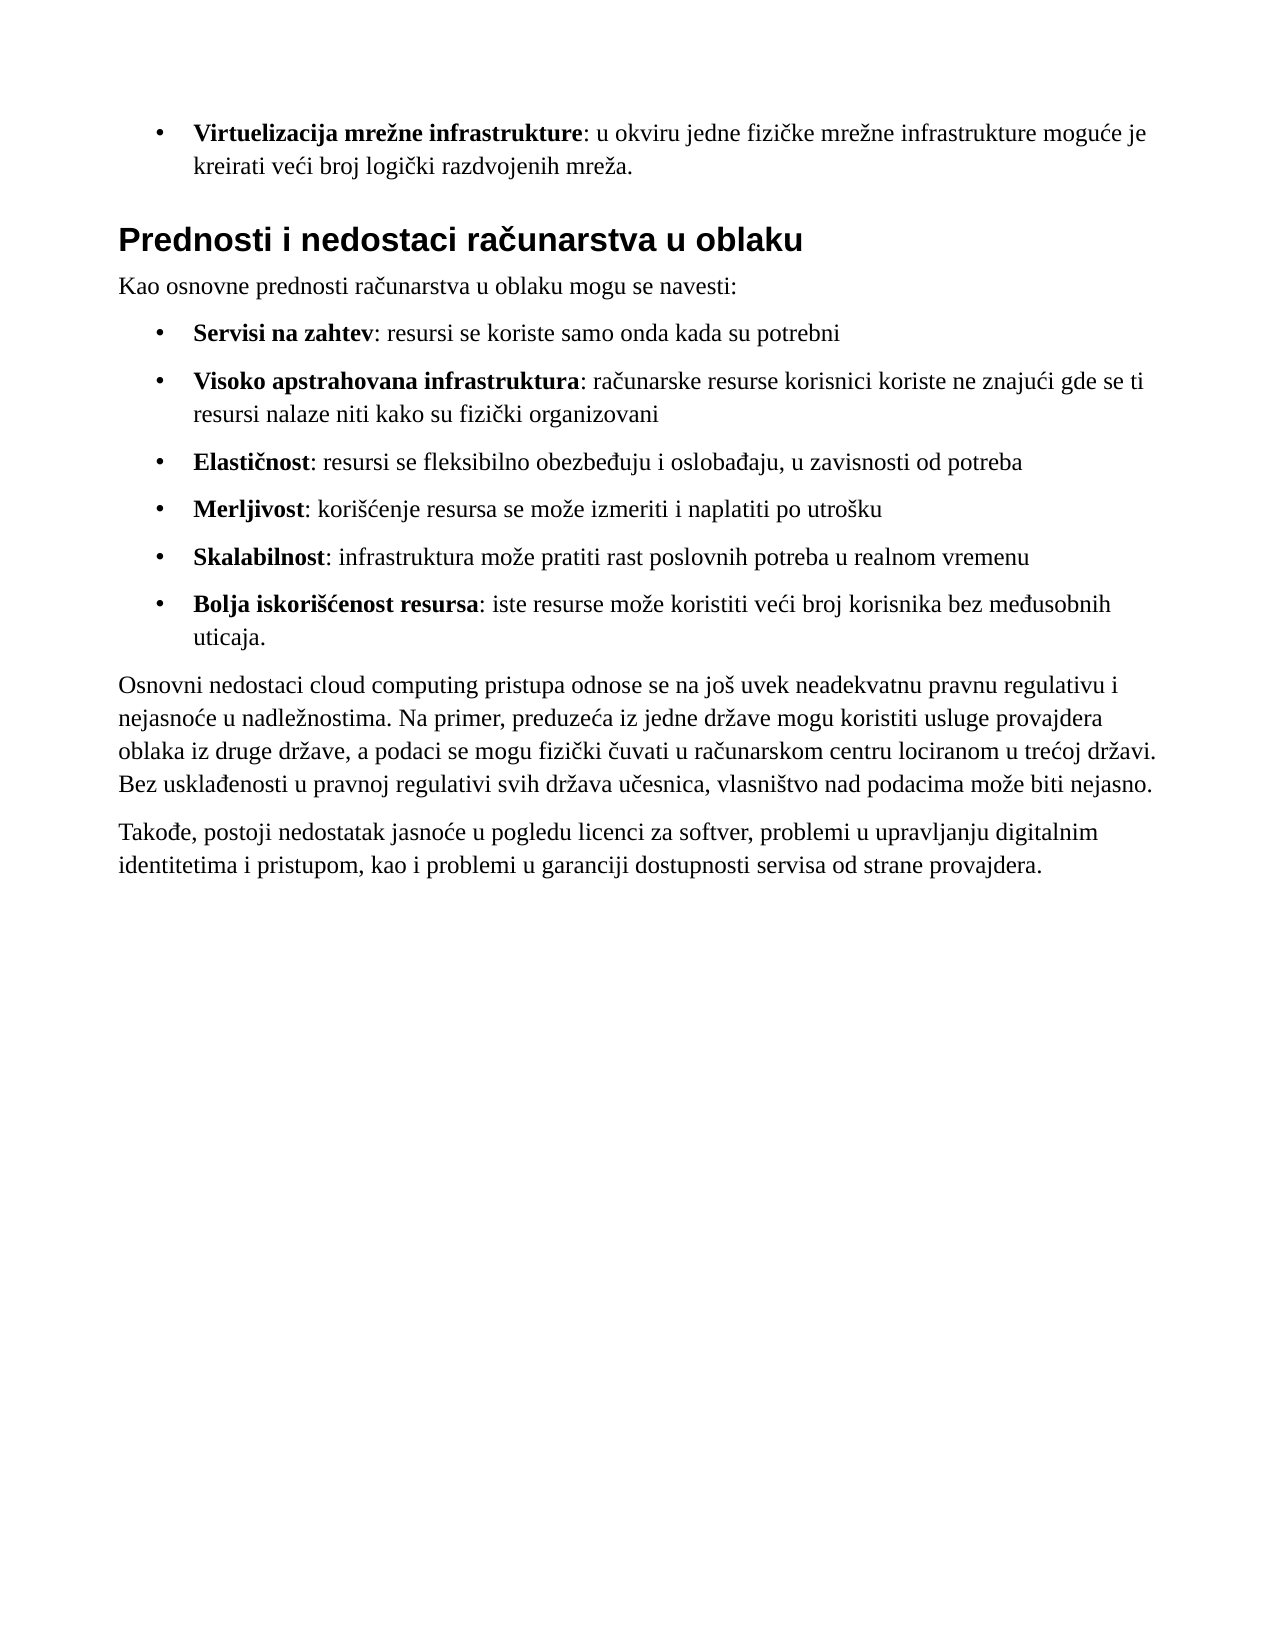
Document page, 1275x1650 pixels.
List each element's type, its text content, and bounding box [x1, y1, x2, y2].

list Bolja iskorišćenost resursa: iste resurse može koristiti veći broj korisnika bez međusobnih uticaja. [156, 589, 1157, 651]
list Merljivost: korišćenje resursa se može izmeriti i naplatiti po utrošku [156, 494, 1157, 523]
subtitle Prednosti i nedostaci računarstva u oblaku [118, 219, 1157, 258]
text Kao osnovne prednosti računarstva u oblaku mogu se navesti: [118, 271, 1157, 299]
list Servisi na zahtev: resursi se koriste samo onda kada su potrebni [156, 318, 1157, 347]
list Elastičnost: resursi se fleksibilno obezbeđuju i oslobađaju, u zavisnosti od potreba [156, 447, 1157, 475]
text Osnovni nedostaci cloud computing pristupa odnose se na još uvek neadekvatnu pravnu regulativu i nejasnoće u nadležnostima. Na primer, preduzeća iz jedne države mogu koristiti usluge provajdera oblaka iz druge države, a podaci se mogu fizički čuvati u računarskom centru lociranom u trećoj državi. Bez usklađenosti u pravnoj regulativi svih država učesnica, vlasništvo nad podacima može biti nejasno. [118, 670, 1157, 798]
list Virtuelizacija mrežne infrastrukture: u okviru jedne fizičke mrežne infrastrukture moguće je kreirati veći broj logički razdvojenih mreža. [156, 118, 1157, 180]
text Takođe, postoji nedostatak jasnoće u pogledu licenci za softver, problemi u upravljanju digitalnim identitetima i pristupom, kao i problemi u garanciji dostupnosti servisa od strane provajdera. [118, 817, 1157, 878]
list Skalabilnost: infrastruktura može pratiti rast poslovnih potreba u realnom vremenu [156, 542, 1157, 571]
list Visoko apstrahovana infrastruktura: računarske resurse korisnici koriste ne znajući gde se ti resursi nalaze niti kako su fizički organizovani [156, 366, 1157, 428]
